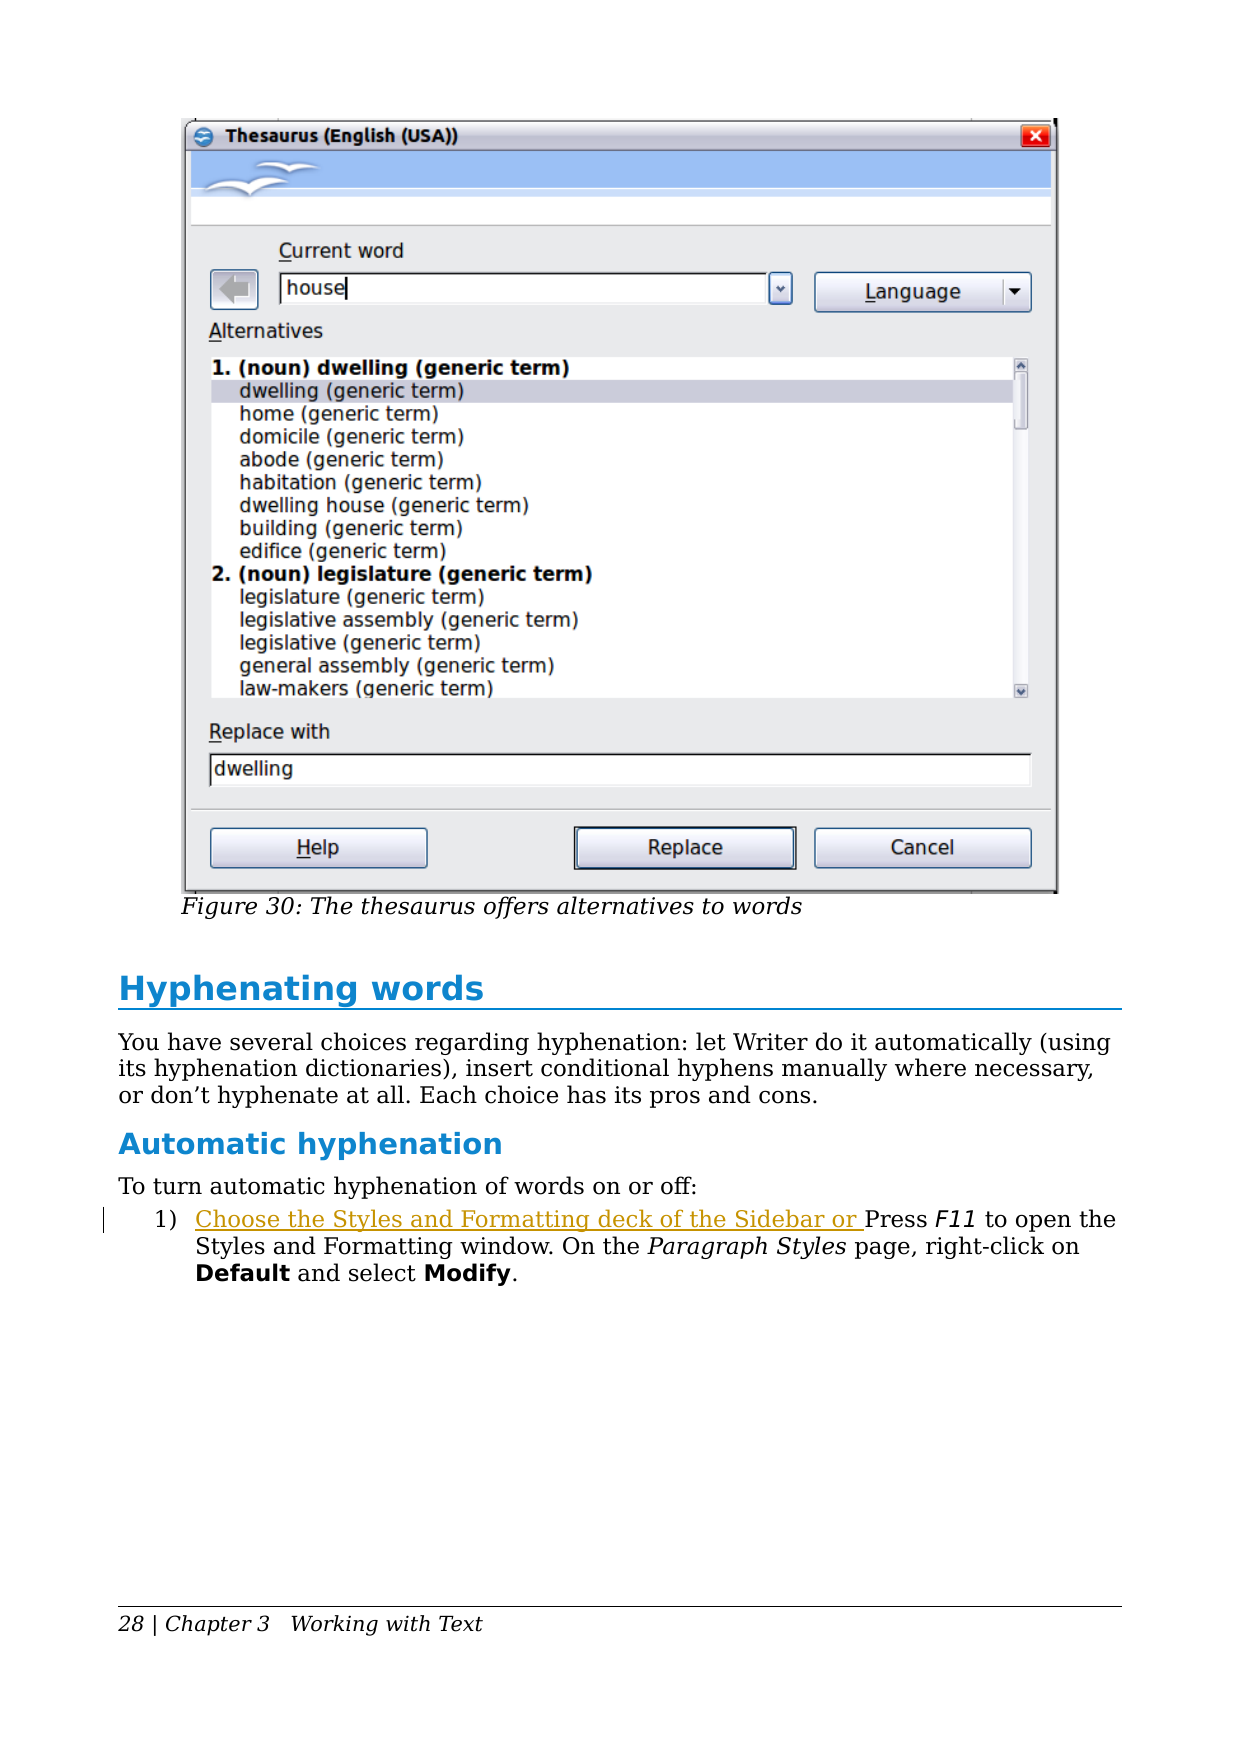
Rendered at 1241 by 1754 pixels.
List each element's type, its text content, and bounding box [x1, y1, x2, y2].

subtitle Automatic hyphenation [118, 1127, 1122, 1161]
list You have several choices regarding hyphenation: let Writer do it automatically (using its hyphenation dictionaries), insert conditional hyphens manually where necessary, or don’t hyphenate at all. Each choice has its pros and cons. [118, 1029, 1122, 1109]
list To turn automatic hyphenation of words on or off: [118, 1173, 1122, 1200]
text Figure 30: The thesaurus offers alternatives to words [181, 894, 1059, 920]
picture [181, 118, 1060, 894]
subtitle Hyphenating words [118, 969, 1122, 1008]
list Choose the Styles and Formatting deck of the Sidebar or Press F11 to open the Styles and Formatting window. On the Paragraph Styles page, right-click on Default and select Modify. [177, 1207, 1122, 1287]
